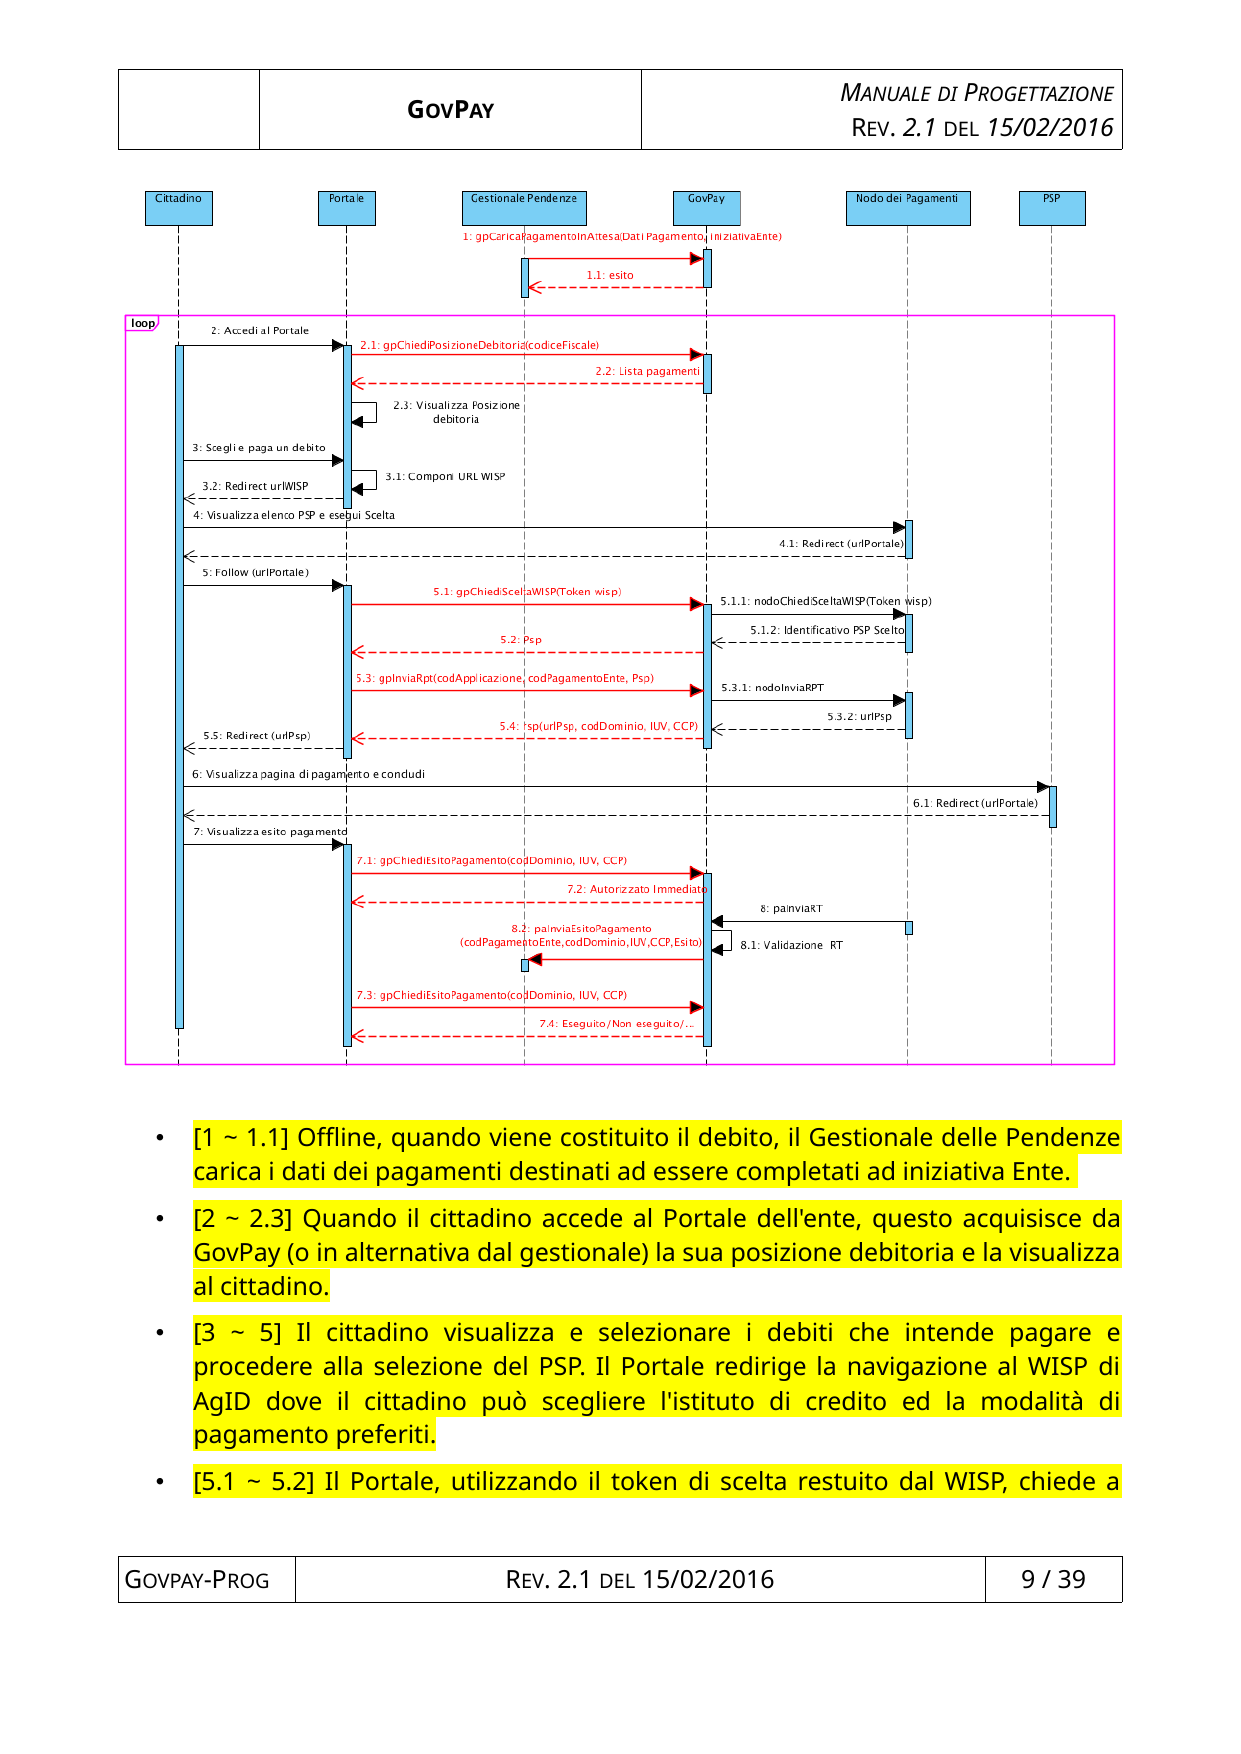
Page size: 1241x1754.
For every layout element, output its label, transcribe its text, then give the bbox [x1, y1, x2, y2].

list [3 ~ 5] Il cittadino visualizza e selezionare i debiti che intende pagare e procedere alla selezione del PSP. Il Portale redirige la navigazione al WISP di AgID dove il cittadino può scegliere l'istituto di credito ed la modalità di pagamento preferiti. [156, 1315, 1122, 1451]
picture [118, 186, 1123, 1074]
list [5.1 ~ 5.2] Il Portale, utilizzando il token di scelta restuito dal WISP, chiede a [156, 1464, 1122, 1498]
list [1 ~ 1.1] Offline, quando viene costituito il debito, il Gestionale delle Pendenze carica i dati dei pagamenti destinati ad essere completati ad iniziativa Ente. [156, 1120, 1122, 1188]
list [2 ~ 2.3] Quando il cittadino accede al Portale dell'ente, questo acquisisce da GovPay (o in alternativa dal gestionale) la sua posizione debitoria e la visualizza al cittadino. [156, 1200, 1122, 1302]
